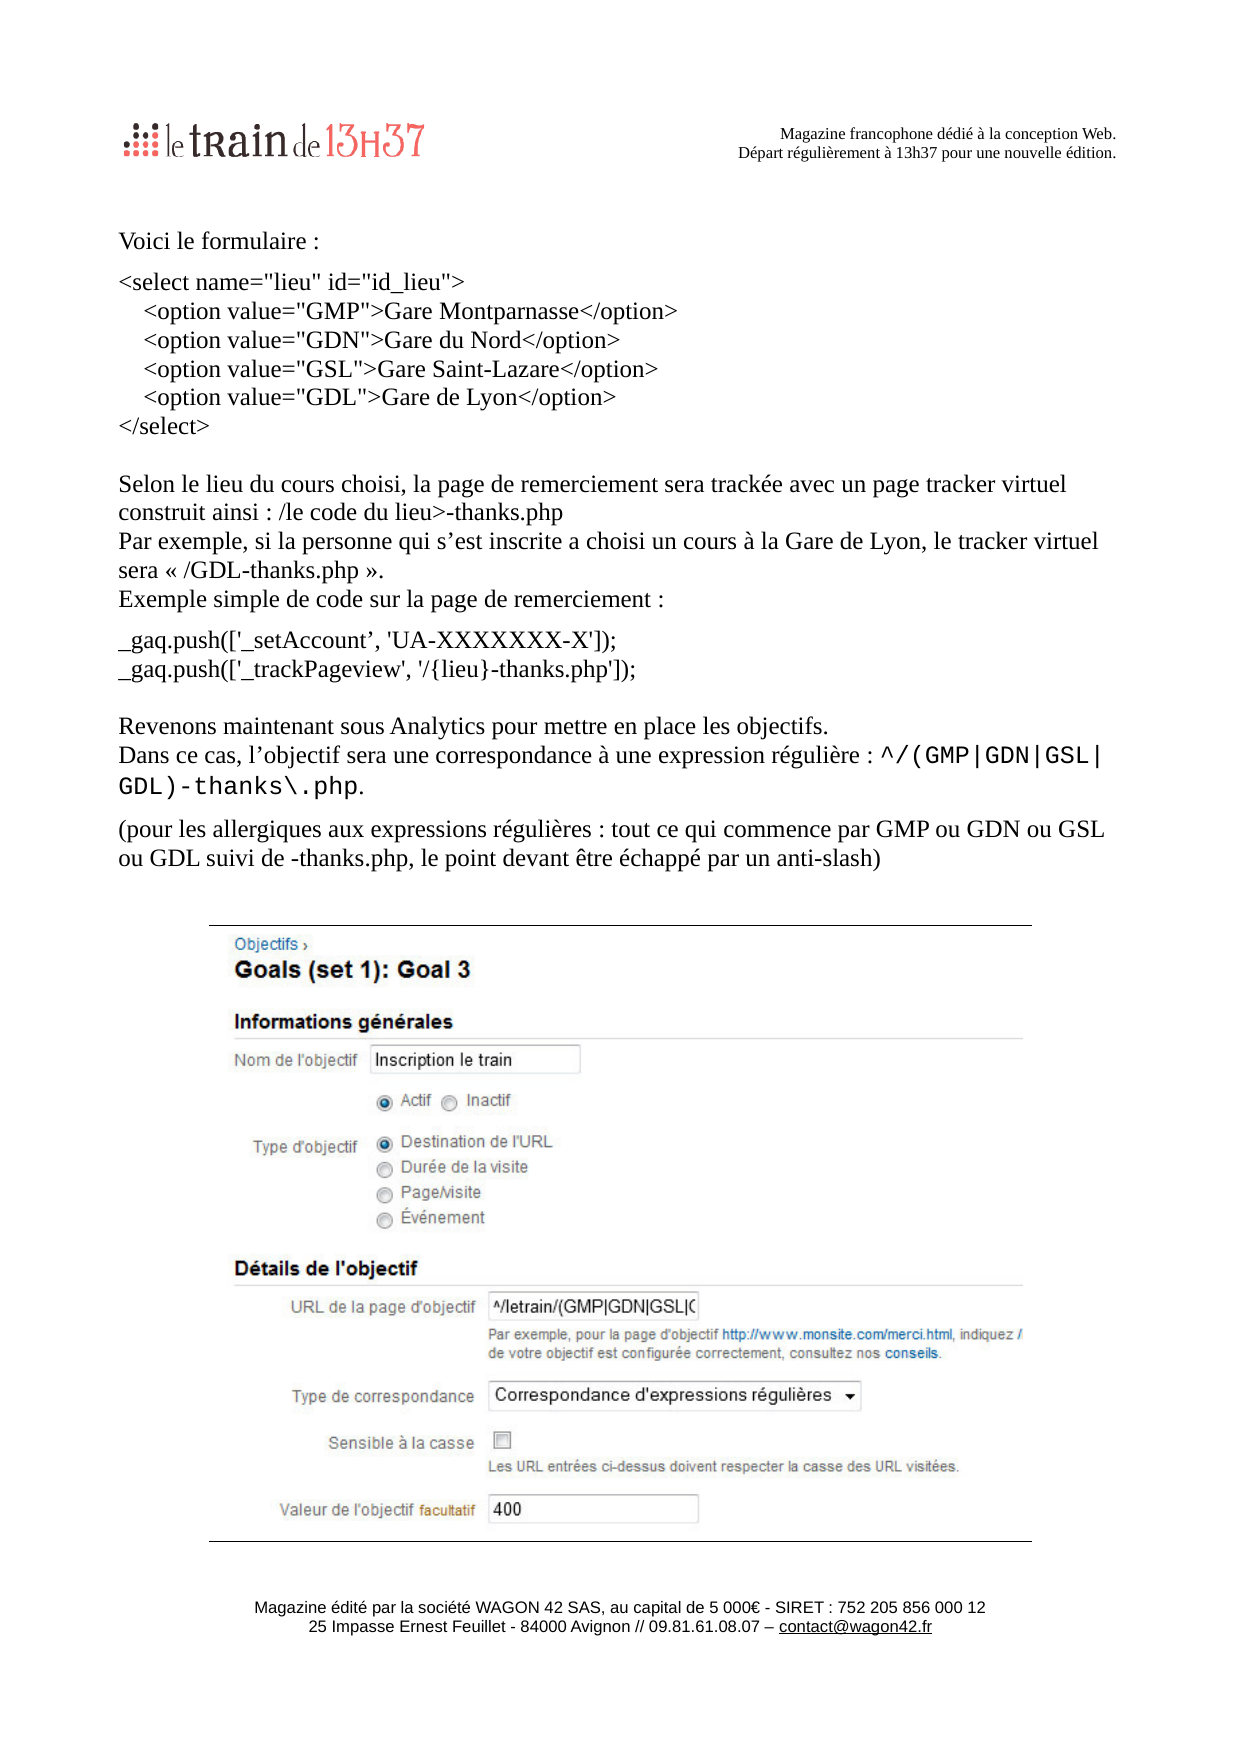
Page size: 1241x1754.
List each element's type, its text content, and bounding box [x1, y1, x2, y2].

text <option value="GDN">Gare du Nord</option> [118, 325, 1122, 354]
text <option value="GDL">Gare de Lyon</option> [118, 382, 1122, 411]
text _gaq.push(['_trackPageview', '/{lieu}-thanks.php']); [118, 654, 1122, 682]
text Exemple simple de code sur la page de remerciement : [118, 584, 1122, 612]
text Selon le lieu du cours choisi, la page de remerciement sera trackée avec un page tracker virtuel construit ainsi : /le code du lieu>-thanks.php Par exemple, si la personne qui s’est inscrite a choisi un cours à la Gare de Lyon, le tracker virtuel sera « /GDL-thanks.php ». [118, 469, 1122, 584]
text <option value="GSL">Gare Saint-Lazare</option> [118, 354, 1122, 382]
text Dans ce cas, l’objectif sera une correspondance à une expression régulière : ^/(GMP|GDN|GSL|GDL)-thanks\.php. [118, 740, 1122, 802]
text </select> [118, 411, 1122, 440]
text (pour les allergiques aux expressions régulières : tout ce qui commence par GMP ou GDN ou GSL ou GDL suivi de -thanks.php, le point devant être échappé par un anti-slash) [118, 814, 1122, 872]
text _gaq.push(['_setAccount’, 'UA-XXXXXXX-X']); [118, 625, 1122, 654]
text Voici le formulaire : [118, 226, 1122, 255]
text Revenons maintenant sous Analytics pour mettre en place les objectifs. [118, 711, 1122, 740]
picture [217, 934, 1023, 1533]
text <select name="lieu" id="id_lieu"> [118, 267, 1122, 296]
picture [123, 123, 425, 157]
text <option value="GMP">Gare Montparnasse</option> [118, 296, 1122, 325]
